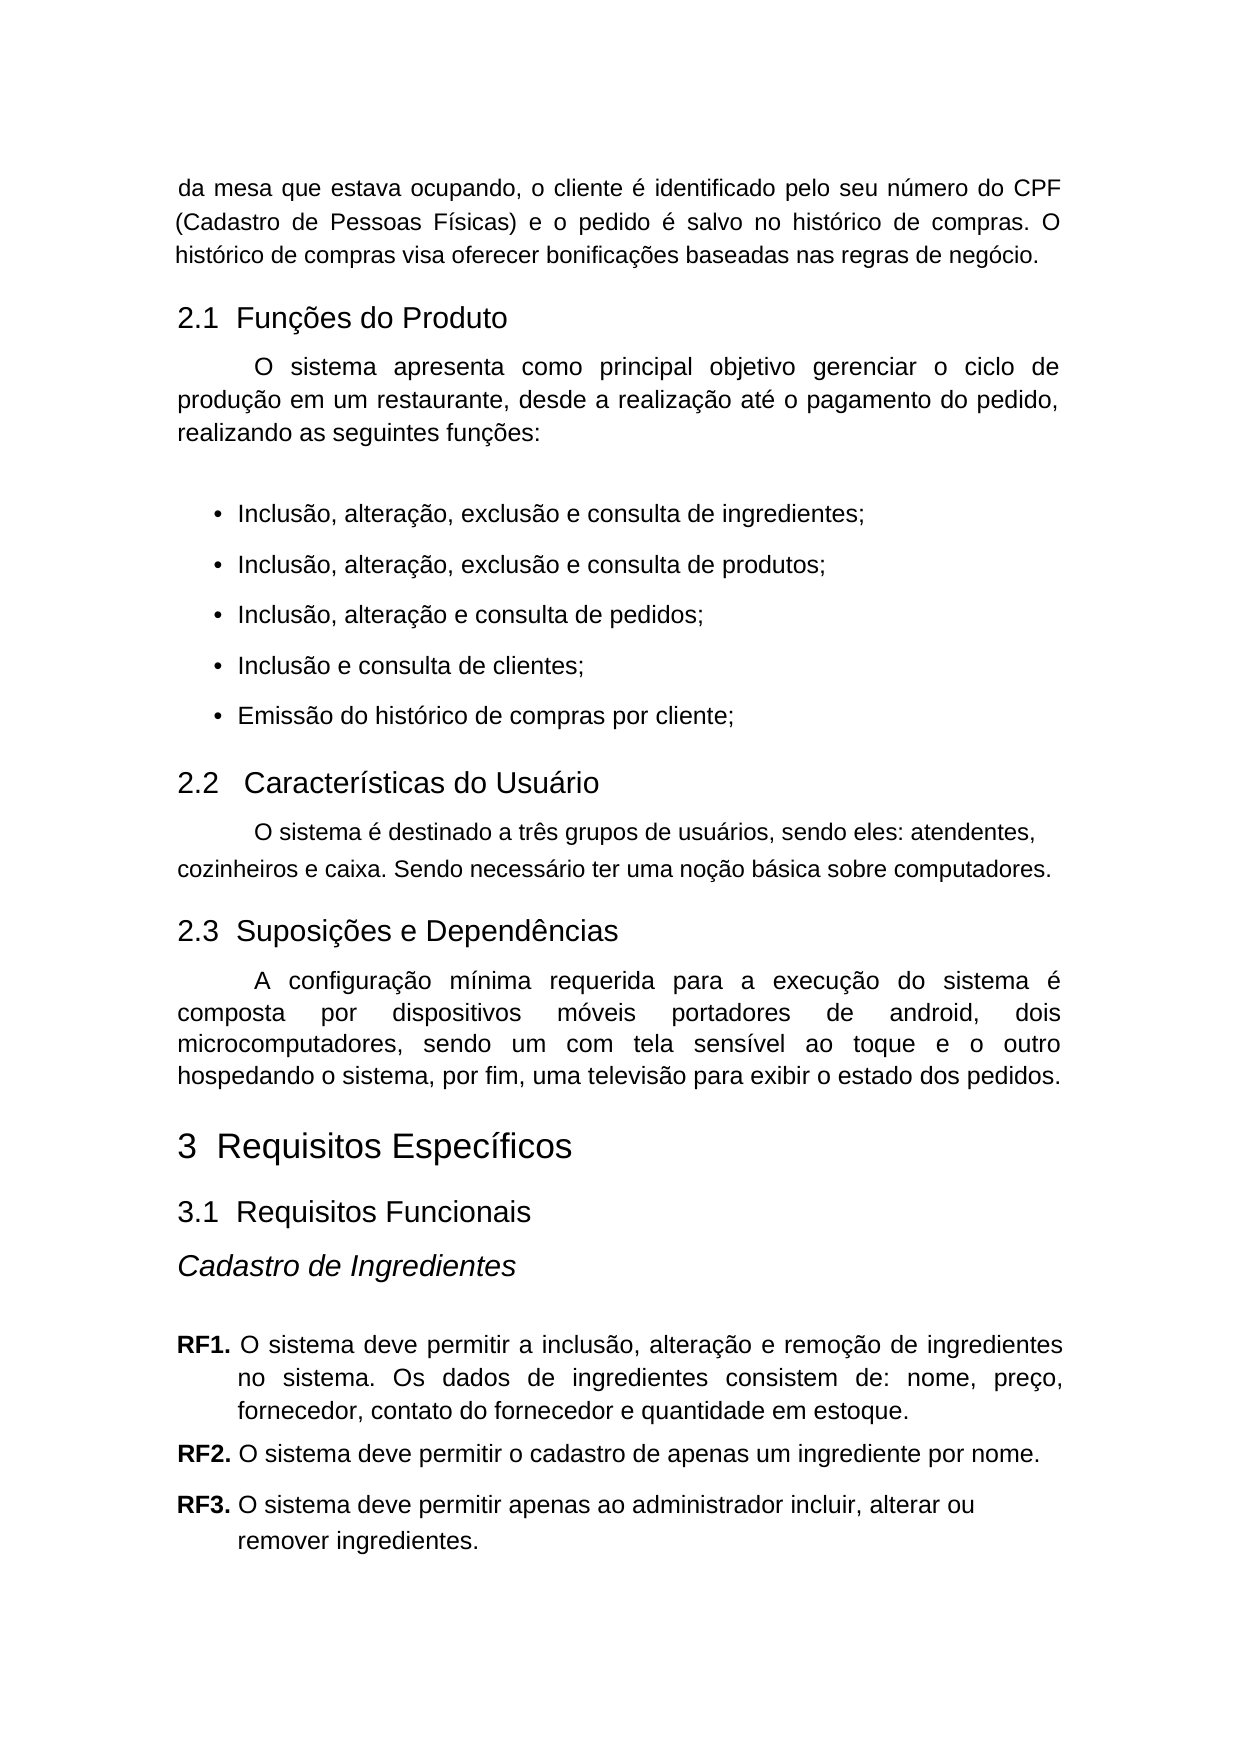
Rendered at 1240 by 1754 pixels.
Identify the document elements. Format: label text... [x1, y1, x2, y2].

list Inclusão, alteração e consulta de pedidos; [213, 601, 1064, 629]
text RF1. O sistema deve permitir a inclusão, alteração e remoção de ingredientes no sistema. Os dados de ingredientes consistem de: nome, preço, fornecedor, contato do fornecedor e quantidade em estoque. [177, 1330, 1064, 1425]
text O sistema apresenta como principal objetivo gerenciar o ciclo de produção em um restaurante, desde a realização até o pagamento do pedido, realizando as seguintes funções: [177, 352, 1060, 447]
text 3.1 Requisitos Funcionais [177, 1194, 1064, 1229]
text 2.3 Suposições e Dependências [177, 913, 1064, 948]
text RF3. O sistema deve permitir apenas ao administrador incluir, alterar ou remover ingredientes. [177, 1489, 1062, 1554]
text A configuração mínima requerida para a execução do sistema é composta por dispositivos móveis portadores de android, dois microcomputadores, sendo um com tela sensível ao toque e o outro hospedando o sistema, por fim, uma televisão para exibir o estado dos pedidos. [177, 966, 1062, 1090]
list Inclusão e consulta de clientes; [213, 651, 1064, 679]
list Características do Usuário [177, 765, 1064, 800]
list Inclusão, alteração, exclusão e consulta de produtos; [213, 550, 1064, 579]
text O sistema é destinado a três grupos de usuários, sendo eles: atendentes, cozinheiros e caixa. Sendo necessário ter uma noção básica sobre computadores. [177, 817, 1064, 882]
text 2.1 Funções do Produto [177, 300, 1064, 335]
text RF2. O sistema deve permitir o cadastro de apenas um ingrediente por nome. [177, 1439, 1064, 1468]
text 3 Requisitos Específicos [177, 1125, 1064, 1166]
list Inclusão, alteração, exclusão e consulta de ingredientes; [213, 499, 1064, 527]
text da mesa que estava ocupando, o cliente é identificado pelo seu número do CPF (Cadastro de Pessoas Físicas) e o pedido é salvo no histórico de compras. O histórico de compras visa oferecer bonificações baseadas nas regras de negócio. [175, 174, 1062, 269]
list Emissão do histórico de compras por cliente; [213, 701, 1064, 729]
text Cadastro de Ingredientes [177, 1248, 1064, 1282]
